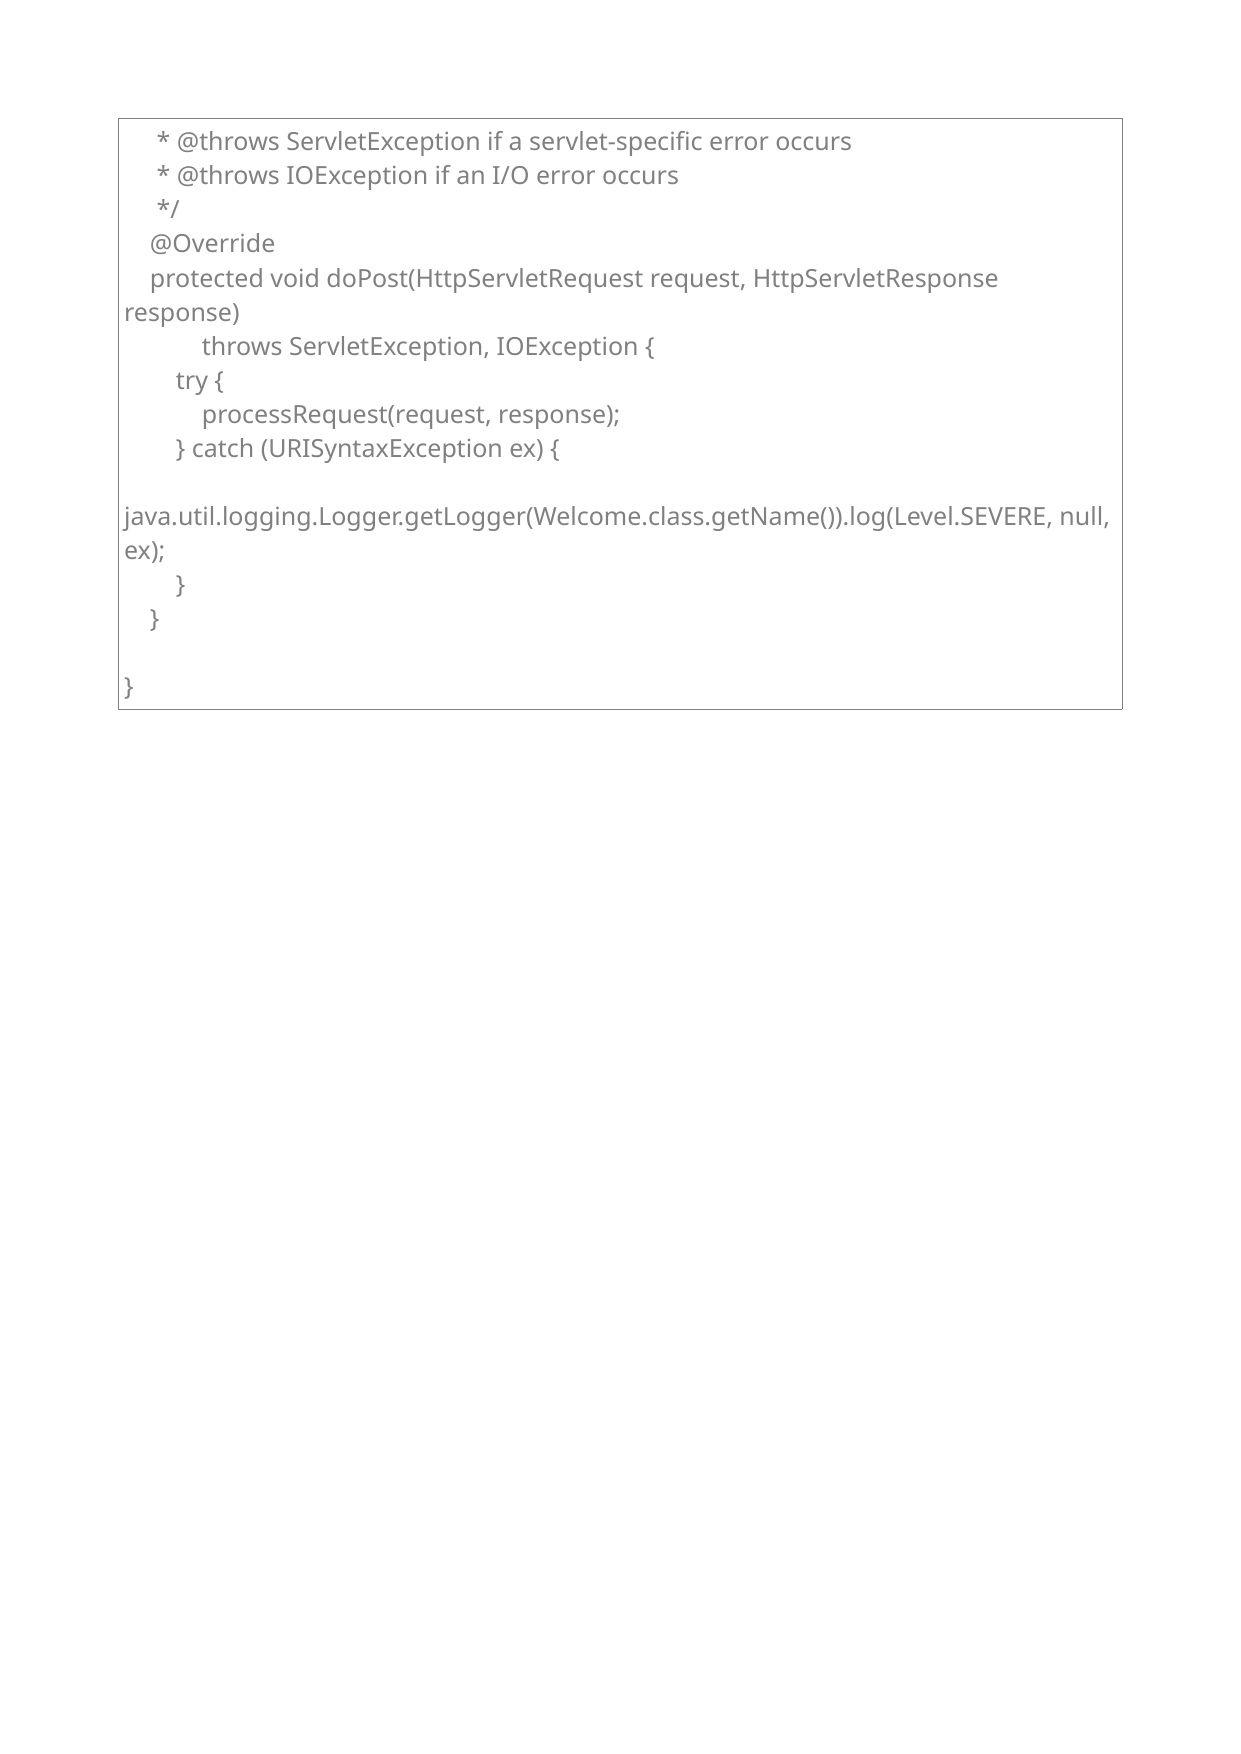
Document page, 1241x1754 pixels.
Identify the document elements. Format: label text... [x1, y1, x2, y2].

table_header * @throws ServletException if a servlet-specific error occurs * @throws IOException if an I/O error occurs */ @Override protected void doPost(HttpServletRequest request, HttpServletResponse response) throws ServletException, IOException { try { processRequest(request, response); } catch (URISyntaxException ex) { java.util.logging.Logger.getLogger(Welcome.class.getName()).log(Level.SEVERE, null, ex); } } } [119, 119, 1122, 709]
